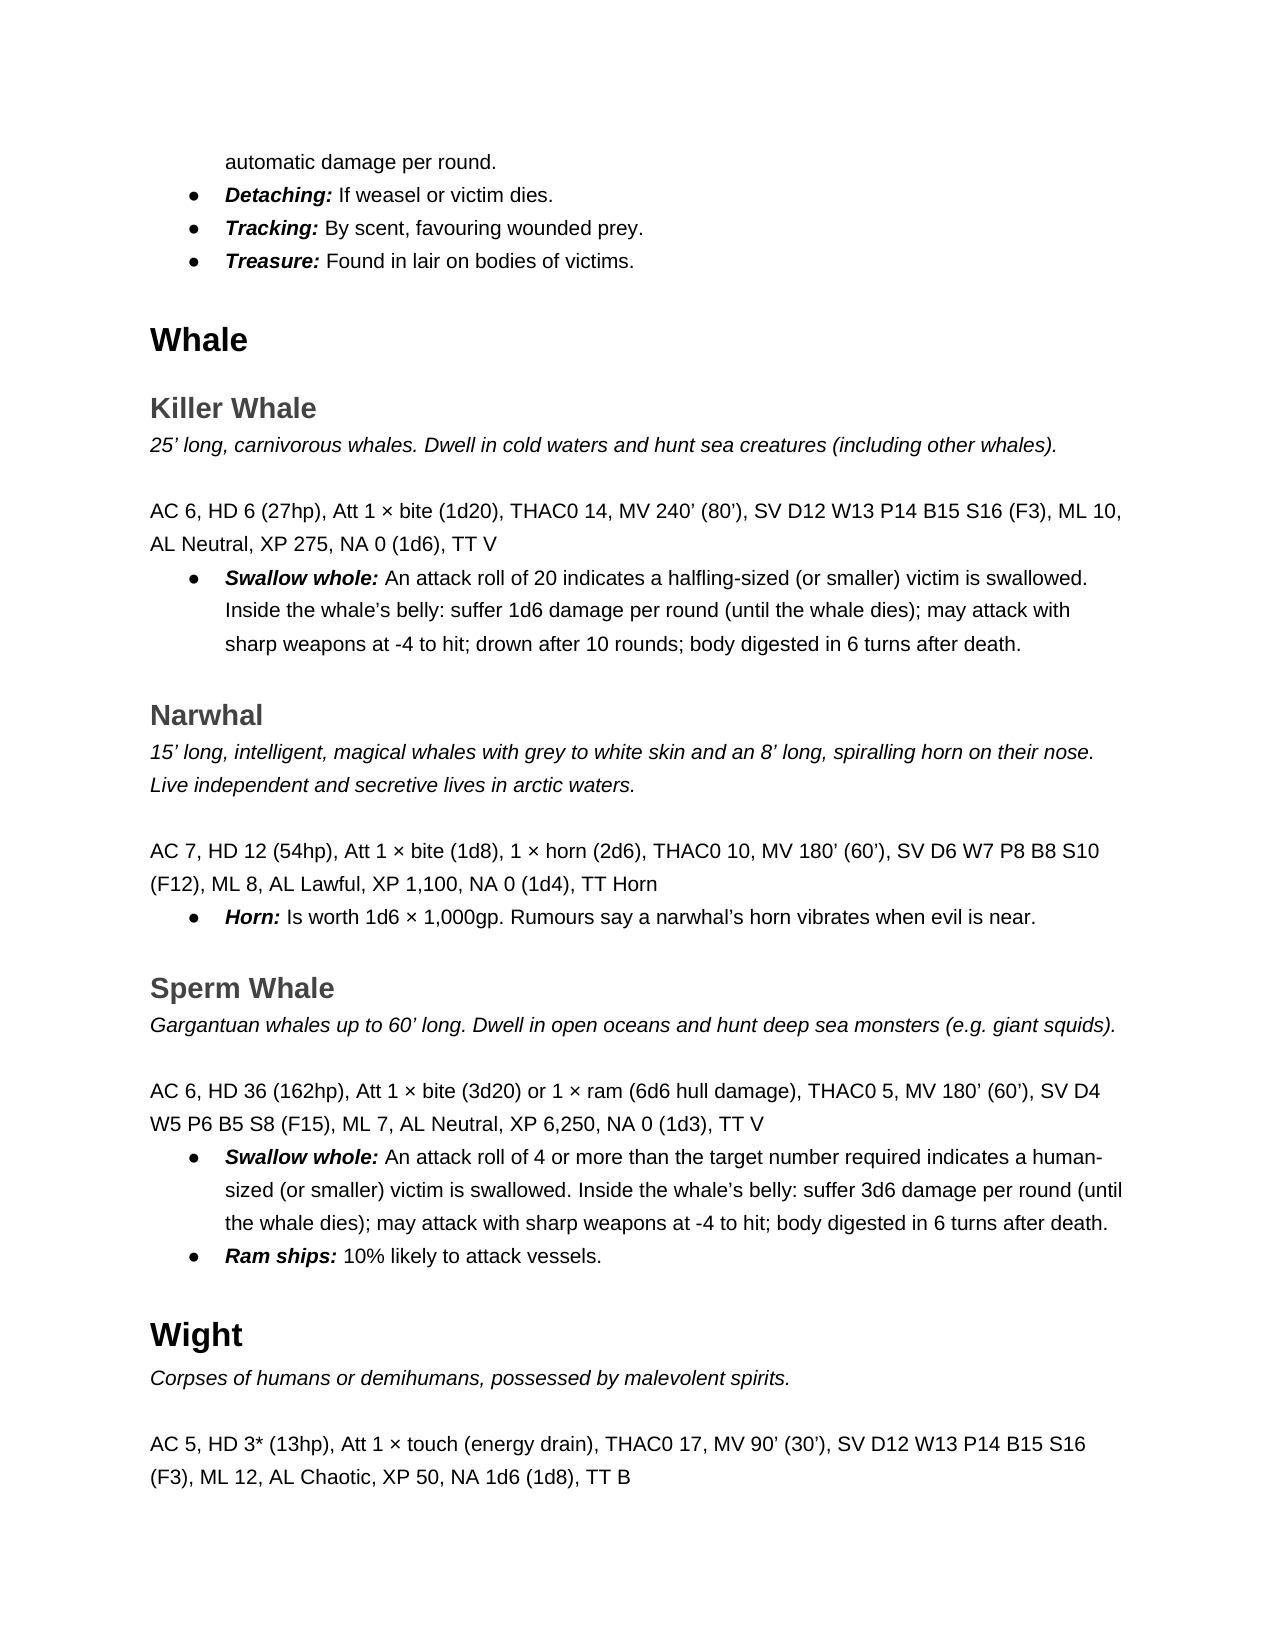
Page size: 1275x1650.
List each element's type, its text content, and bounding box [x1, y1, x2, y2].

text AC 6, HD 6 (27hp), Att 1 × bite (1d20), THAC0 14, MV 240’ (80’), SV D12 W13 P14 B15 S16 (F3), ML 10, AL Neutral, XP 275, NA 0 (1d6), TT V [150, 499, 1125, 556]
subtitle Whale [150, 319, 1125, 358]
text Gargantuan whales up to 60’ long. Dwell in open oceans and hunt deep sea monsters (e.g. giant squids). [150, 1013, 1125, 1037]
text 25’ long, carnivorous whales. Dwell in cold waters and hunt sea creatures (including other whales). [150, 433, 1125, 457]
list automatic damage per round. [187, 150, 1125, 174]
text AC 6, HD 36 (162hp), Att 1 × bite (3d20) or 1 × ram (6d6 hull damage), THAC0 5, MV 180’ (60’), SV D4 W5 P6 B5 S8 (F15), ML 7, AL Neutral, XP 6,250, NA 0 (1d3), TT V [150, 1079, 1125, 1136]
list Treasure: Found in lair on bodies of victims. [187, 249, 1125, 273]
subtitle Narwhal [150, 698, 1125, 731]
subtitle Killer Whale [150, 391, 1125, 425]
list Detaching: If weasel or victim dies. [187, 183, 1125, 207]
text Corpses of humans or demihumans, possessed by malevolent spirits. [150, 1366, 1125, 1389]
text AC 7, HD 12 (54hp), Att 1 × bite (1d8), 1 × horn (2d6), THAC0 10, MV 180’ (60’), SV D6 W7 P8 B8 S10 (F12), ML 8, AL Lawful, XP 1,100, NA 0 (1d4), TT Horn [150, 839, 1125, 896]
list Horn: Is worth 1d6 × 1,000gp. Rumours say a narwhal’s horn vibrates when evil is near. [187, 905, 1125, 929]
text 15’ long, intelligent, magical whales with grey to white skin and an 8’ long, spiralling horn on their nose. Live independent and secretive lives in arctic waters. [150, 739, 1125, 797]
list Swallow whole: An attack roll of 4 or more than the target number required indicates a human-sized (or smaller) victim is swallowed. Inside the whale’s belly: suffer 3d6 damage per round (until the whale dies); may attack with sharp weapons at -4 to hit; body digested in 6 turns after death. [187, 1145, 1125, 1235]
subtitle Sperm Whale [150, 971, 1125, 1004]
list Tracking: By scent, favouring wounded prey. [187, 216, 1125, 240]
list Ram ships: 10% likely to attack vessels. [187, 1244, 1125, 1268]
list Swallow whole: An attack roll of 20 indicates a halfling-sized (or smaller) victim is swallowed. Inside the whale’s belly: suffer 1d6 damage per round (until the whale dies); may attack with sharp weapons at -4 to hit; drown after 10 rounds; body digested in 6 turns after death. [187, 565, 1125, 655]
text AC 5, HD 3* (13hp), Att 1 × touch (energy drain), THAC0 17, MV 90’ (30’), SV D12 W13 P14 B15 S16 (F3), ML 12, AL Chaotic, XP 50, NA 1d6 (1d8), TT B [150, 1432, 1125, 1488]
subtitle Wight [150, 1314, 1125, 1353]
